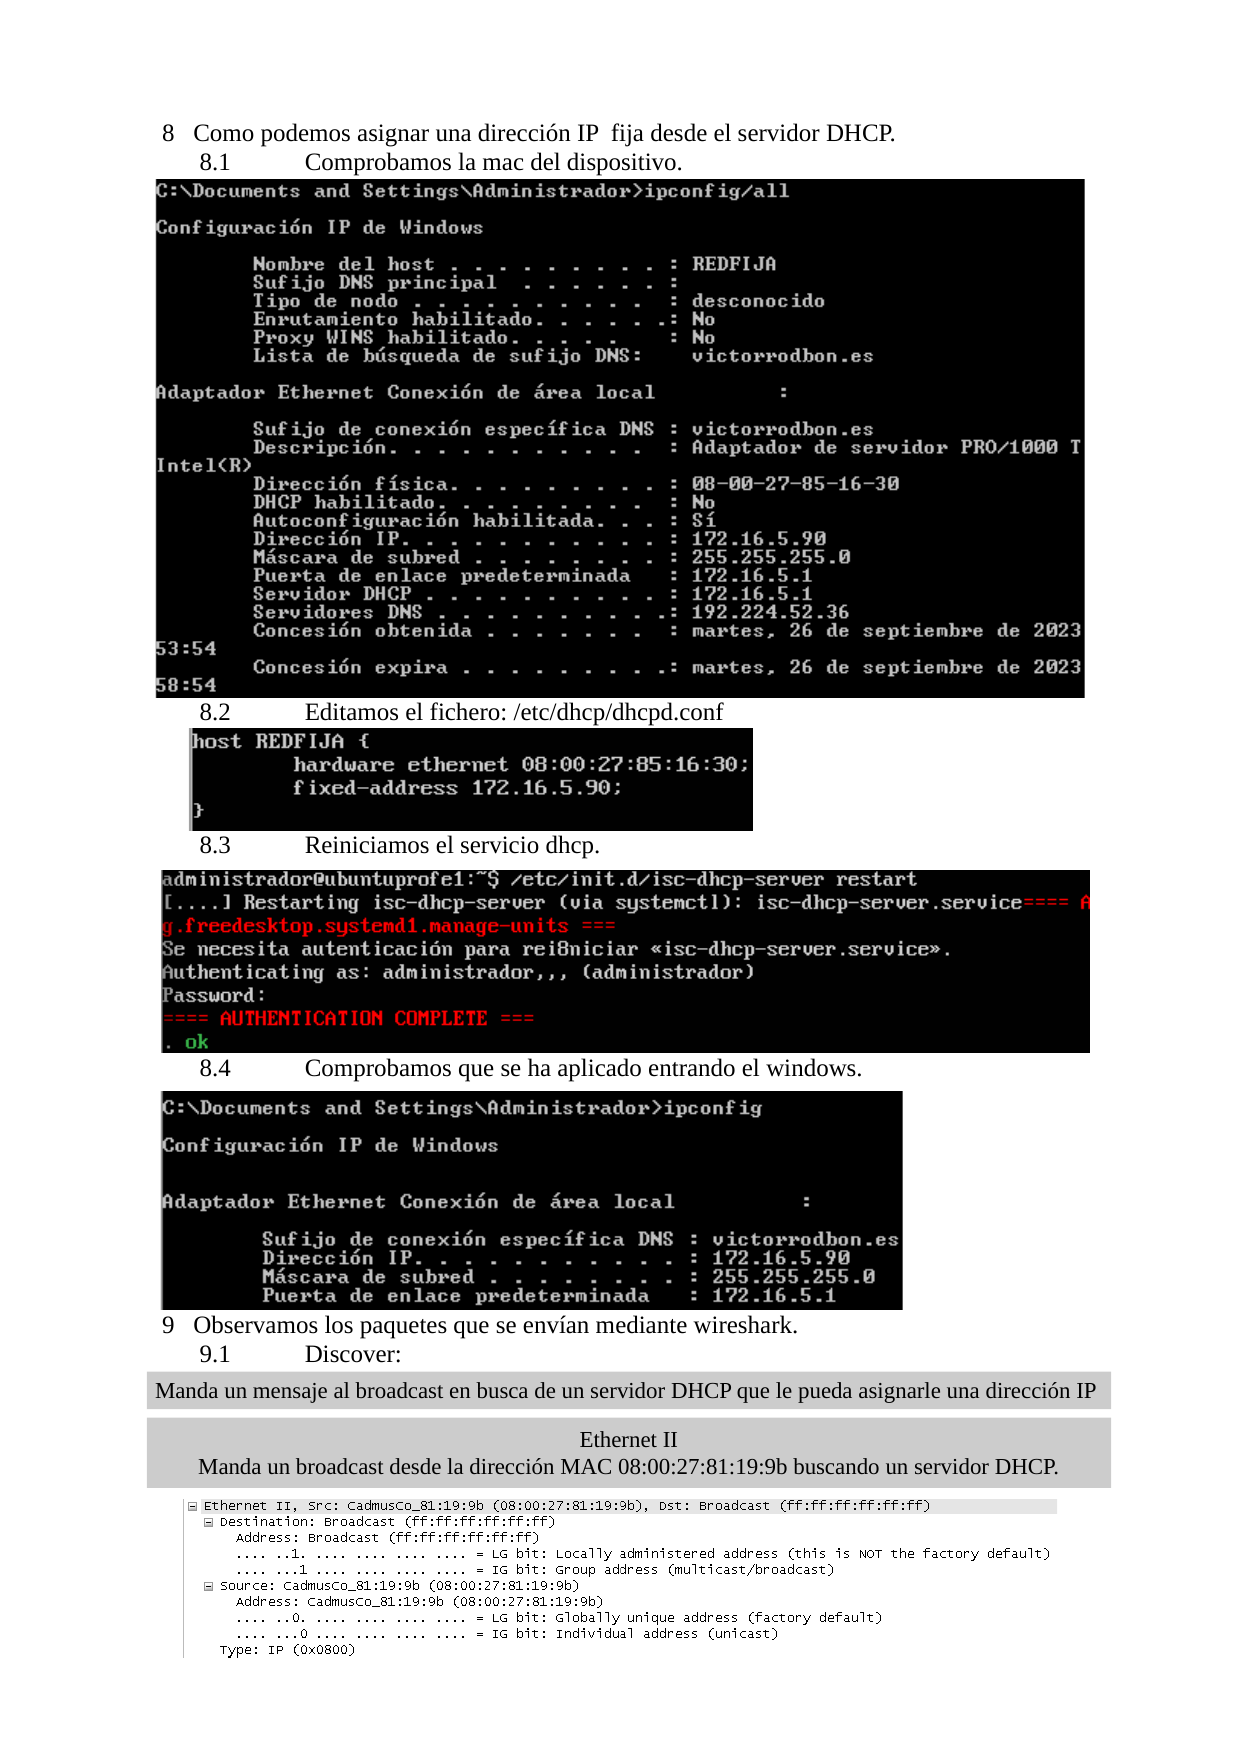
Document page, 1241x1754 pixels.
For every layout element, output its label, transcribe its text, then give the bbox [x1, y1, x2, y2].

picture [188, 728, 753, 831]
list Comprobamos que se ha aplicado entrando el windows. [193, 859, 1122, 1082]
list Observamos los paquetes que se envían mediante wireshark. [156, 1082, 1122, 1339]
list Discover: [193, 1339, 1122, 1367]
list Reiniciamos el servicio dhcp. [193, 726, 1122, 859]
picture [160, 1091, 903, 1310]
picture [161, 870, 1090, 1053]
picture [183, 1499, 1058, 1658]
list Como podemos asignar una dirección IP fija desde el servidor DHCP. [156, 118, 1122, 147]
list Editamos el fichero: /etc/dhcp/dhcpd.conf [193, 176, 1122, 726]
list Comprobamos la mac del dispositivo. [193, 147, 1122, 176]
picture [155, 179, 1085, 698]
